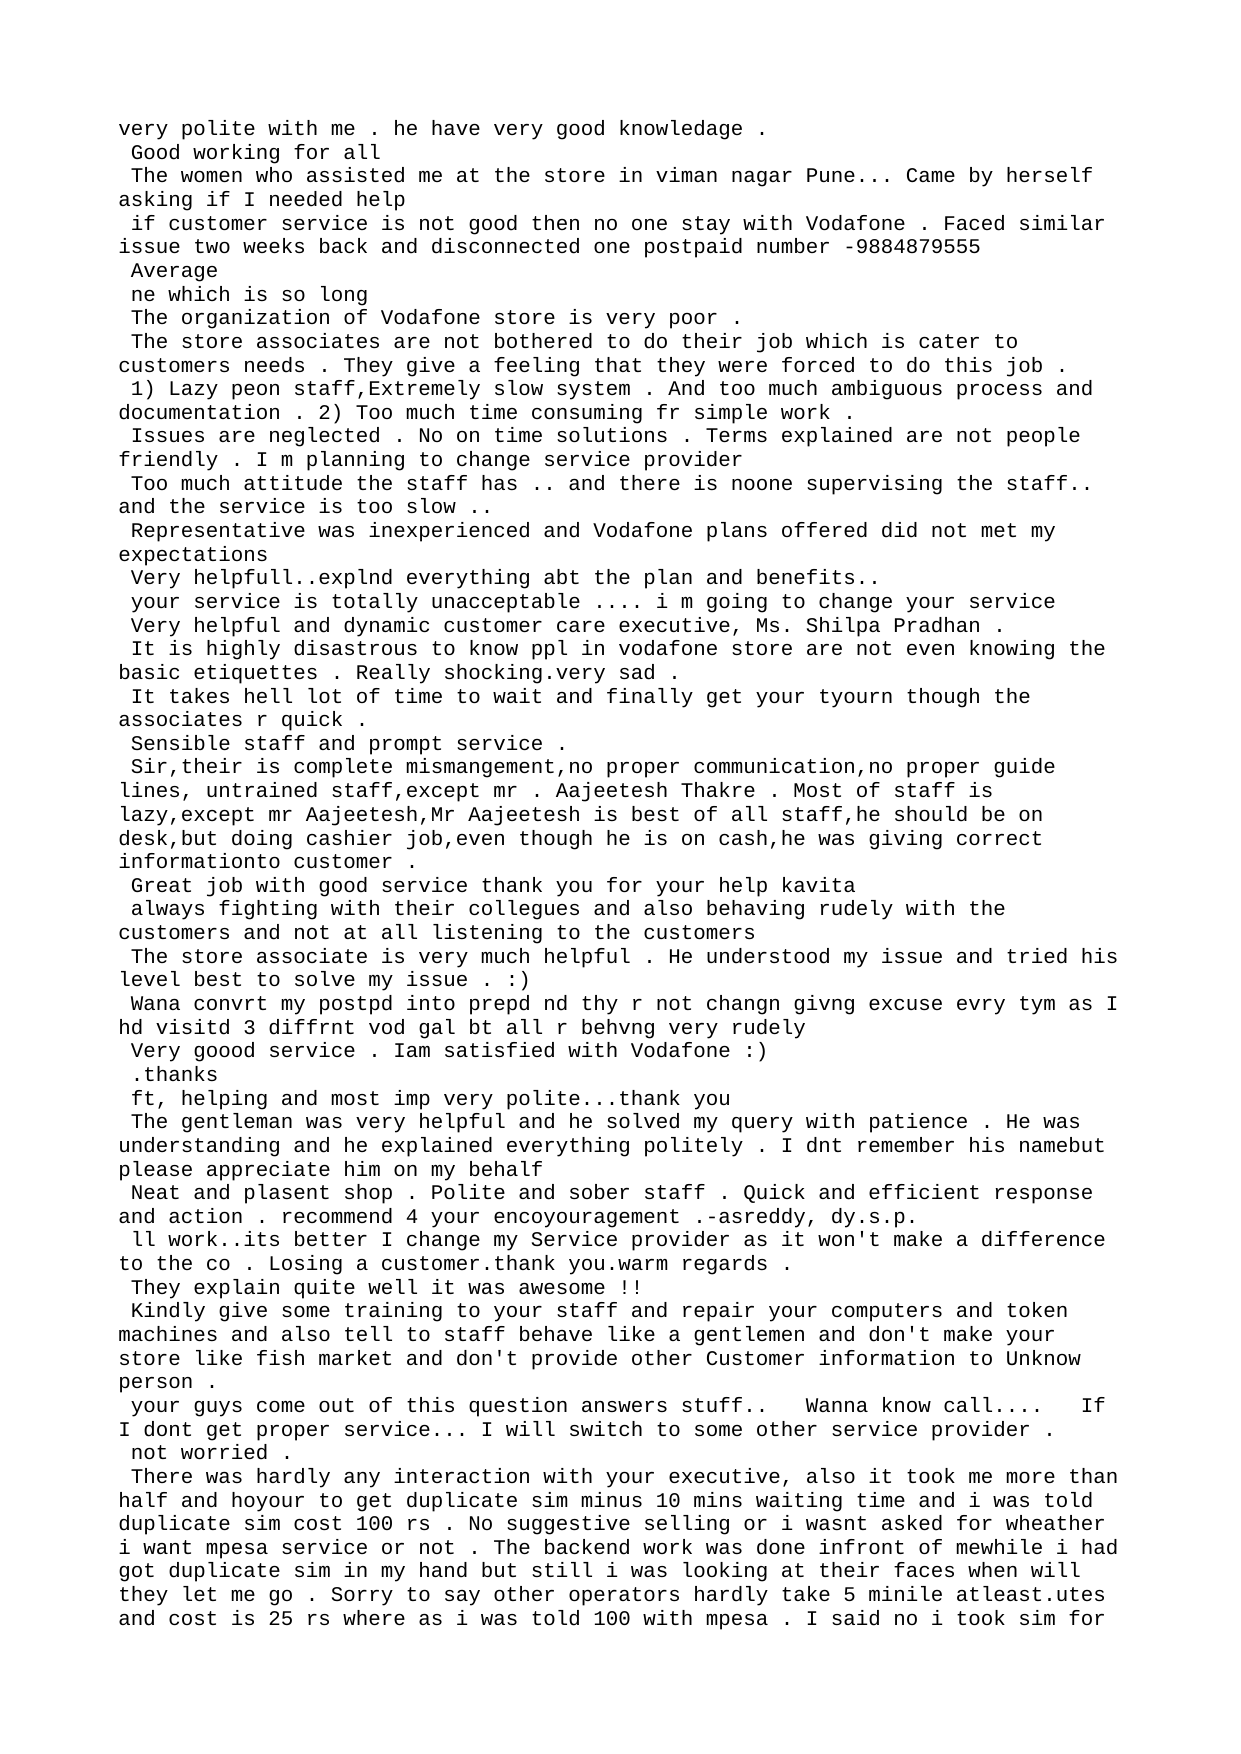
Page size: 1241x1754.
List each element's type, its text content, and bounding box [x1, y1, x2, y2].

text Average [118, 260, 1122, 284]
text Sensible staff and prompt service . [118, 733, 1122, 757]
text Sir,their is complete mismangement,no proper communication,no proper guide lines, untrained staff,except mr . Aajeetesh Thakre . Most of staff is lazy,except mr Aajeetesh,Mr Aajeetesh is best of all staff,he should be on desk,but doing cashier job,even though he is on cash,he was giving correct informationto customer . [118, 757, 1122, 875]
text The women who assisted me at the store in viman nagar Pune... Came by herself asking if I needed help [118, 165, 1122, 213]
text .thanks [118, 1064, 1122, 1088]
text The gentleman was very helpful and he solved my query with patience . He was understanding and he explained everything politely . I dnt remember his namebut please appreciate him on my behalf [118, 1111, 1122, 1182]
text your service is totally unacceptable .... i m going to change your service [118, 591, 1122, 615]
text Issues are neglected . No on time solutions . Terms explained are not people friendly . I m planning to change service provider [118, 426, 1122, 473]
text Great job with good service thank you for your help kavita [118, 875, 1122, 898]
text Kindly give some training to your staff and repair your computers and token machines and also tell to staff behave like a gentlemen and don't make your store like fish market and don't provide other Customer information to Unknow person . [118, 1300, 1122, 1395]
text if customer service is not good then no one stay with Vodafone . Faced similar issue two weeks back and disconnected one postpaid number -9884879555 [118, 213, 1122, 260]
text The store associate is very much helpful . He understood my issue and tried his level best to solve my issue . :) [118, 946, 1122, 993]
text Very helpfull..explnd everything abt the plan and benefits.. [118, 567, 1122, 591]
text The organization of Vodafone store is very poor . [118, 307, 1122, 331]
text They explain quite well it was awesome !! [118, 1277, 1122, 1300]
text The store associates are not bothered to do their job which is cater to customers needs . They give a feeling that they were forced to do this job . [118, 331, 1122, 378]
text It is highly disastrous to know ppl in vodafone store are not even knowing the basic etiquettes . Really shocking.very sad . [118, 638, 1122, 686]
text Very goood service . Iam satisfied with Vodafone :) [118, 1040, 1122, 1064]
text not worried . [118, 1442, 1122, 1466]
text Neat and plasent shop . Polite and sober staff . Quick and efficient response and action . recommend 4 your encoyouragement .-asreddy, dy.s.p. [118, 1182, 1122, 1229]
text your guys come out of this question answers stuff.. Wanna know call.... If I dont get proper service... I will switch to some other service provider . [118, 1395, 1122, 1442]
text very polite with me . he have very good knowledage . [118, 118, 1122, 142]
text It takes hell lot of time to wait and finally get your tyourn though the associates r quick . [118, 686, 1122, 733]
text ne which is so long [118, 284, 1122, 307]
text Representative was inexperienced and Vodafone plans offered did not met my expectations [118, 520, 1122, 567]
text ft, helping and most imp very polite...thank you [118, 1088, 1122, 1111]
text Good working for all [118, 142, 1122, 165]
text There was hardly any interaction with your executive, also it took me more than half and hoyour to get duplicate sim minus 10 mins waiting time and i was told duplicate sim cost 100 rs . No suggestive selling or i wasnt asked for wheather i want mpesa service or not . The backend work was done infront of mewhile i had got duplicate sim in my hand but still i was looking at their faces when will they let me go . Sorry to say other operators hardly take 5 minile atleast.utes and cost is 25 rs where as i was told 100 with mpesa . I said no i took sim for [118, 1466, 1122, 1631]
text Wana convrt my postpd into prepd nd thy r not changn givng excuse evry tym as I hd visitd 3 diffrnt vod gal bt all r behvng very rudely [118, 993, 1122, 1040]
text Very helpful and dynamic customer care executive, Ms. Shilpa Pradhan . [118, 615, 1122, 638]
text always fighting with their collegues and also behaving rudely with the customers and not at all listening to the customers [118, 898, 1122, 946]
text ll work..its better I change my Service provider as it won't make a difference to the co . Losing a customer.thank you.warm regards . [118, 1229, 1122, 1277]
text 1) Lazy peon staff,Extremely slow system . And too much ambiguous process and documentation . 2) Too much time consuming fr simple work . [118, 378, 1122, 426]
text Too much attitude the staff has .. and there is noone supervising the staff.. and the service is too slow .. [118, 473, 1122, 520]
